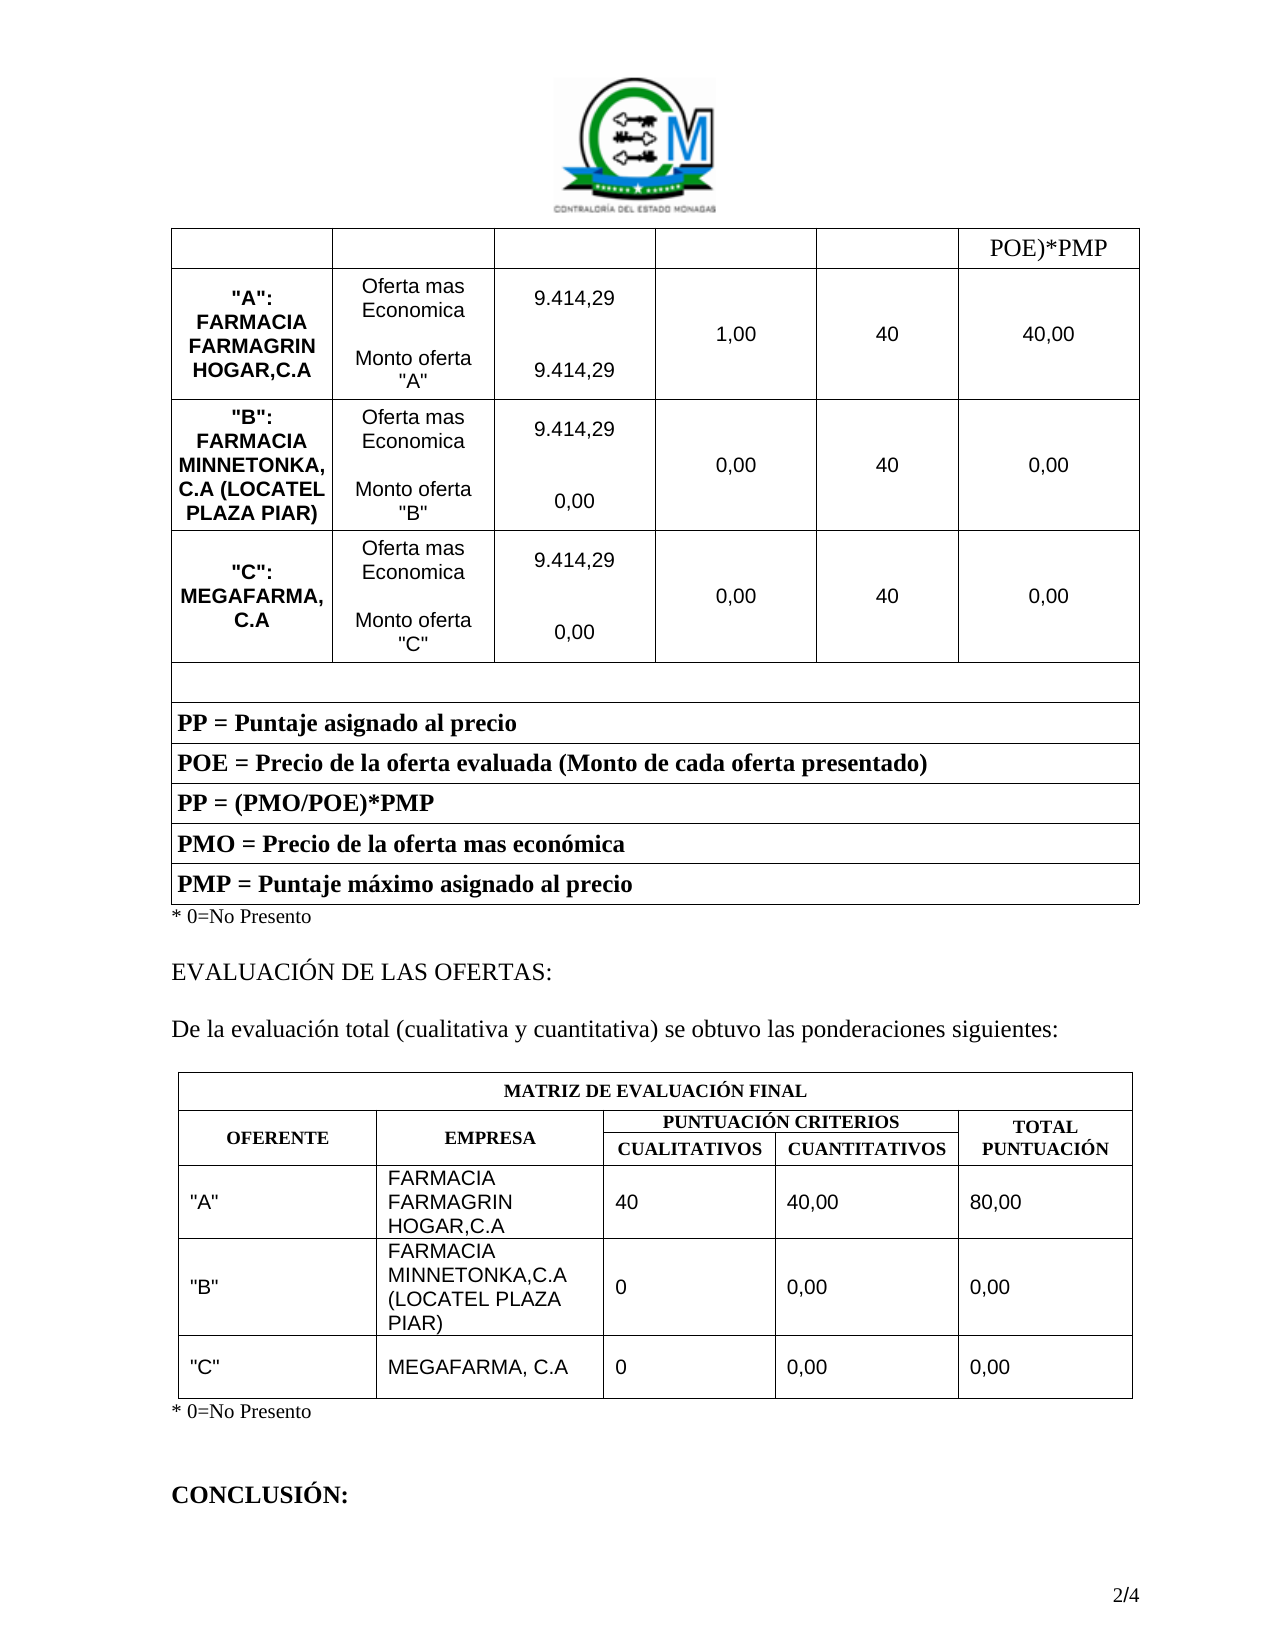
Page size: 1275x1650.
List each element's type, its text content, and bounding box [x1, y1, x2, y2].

table_header MATRIZ DE EVALUACIÓN FINAL [179, 1073, 1132, 1109]
table_cell 40 [817, 531, 958, 662]
table_cell OFERENTE [179, 1111, 376, 1165]
text De la evaluación total (cualitativa y cuantitativa) se obtuvo las ponderaciones siguientes: [171, 1014, 1139, 1043]
table_cell Oferta mas Economica Monto oferta "B" [333, 400, 494, 530]
table_cell PMP = Puntaje máximo asignado al precio [172, 864, 1139, 904]
table_cell 80,00 [959, 1166, 1132, 1238]
table_cell [172, 229, 332, 268]
table_cell PUNTUACIÓN CRITERIOS [604, 1111, 958, 1132]
table_cell FARMACIA MINNETONKA,C.A (LOCATEL PLAZA PIAR) [377, 1239, 603, 1335]
table_cell "A" [179, 1166, 376, 1238]
table_cell TOTAL PUNTUACIÓN [959, 1111, 1132, 1165]
table_cell 0,00 [656, 531, 816, 662]
table_cell "C": MEGAFARMA, C.A [172, 531, 332, 662]
table_cell "B" [179, 1239, 376, 1335]
table_cell 0,00 [959, 1336, 1132, 1398]
table_cell EMPRESA [377, 1111, 603, 1165]
table_cell 0 [604, 1239, 775, 1335]
table_cell 40 [817, 400, 958, 530]
table_cell 40,00 [959, 269, 1139, 399]
table_cell "C" [179, 1336, 376, 1398]
table_cell FARMACIA FARMAGRIN HOGAR,C.A [377, 1166, 603, 1238]
table_cell MEGAFARMA, C.A [377, 1336, 603, 1398]
table_cell "B": FARMACIA MINNETONKA,C.A (LOCATEL PLAZA PIAR) [172, 400, 332, 530]
table_cell [817, 229, 958, 268]
text CONCLUSIÓN: [171, 1481, 1139, 1509]
text EVALUACIÓN DE LAS OFERTAS: [171, 957, 1139, 985]
table_cell PP = Puntaje asignado al precio [172, 703, 1139, 742]
table_cell 40 [817, 269, 958, 399]
table_cell Oferta mas Economica Monto oferta "C" [333, 531, 494, 662]
table_cell 0,00 [776, 1239, 958, 1335]
table_cell PP = (PMO/POE)*PMP [172, 784, 1139, 823]
table_cell 9.414,29 9.414,29 [495, 269, 655, 399]
table_cell 9.414,29 0,00 [495, 400, 655, 530]
table_cell [656, 229, 816, 268]
table_cell CUALITATIVOS [604, 1133, 775, 1165]
table_cell 0,00 [776, 1336, 958, 1398]
text * 0=No Presento [171, 905, 1139, 928]
table_cell "A": FARMACIA FARMAGRIN HOGAR,C.A [172, 269, 332, 399]
table_cell 0,00 [656, 400, 816, 530]
table_cell POE)*PMP [959, 229, 1139, 268]
table_cell [172, 663, 1139, 702]
table_cell PMO = Precio de la oferta mas económica [172, 824, 1139, 863]
table_cell 0 [604, 1336, 775, 1398]
table_cell [495, 229, 655, 268]
table_cell 1,00 [656, 269, 816, 399]
table_cell POE = Precio de la oferta evaluada (Monto de cada oferta presentado) [172, 744, 1139, 783]
text * 0=No Presento [171, 1399, 1139, 1423]
table_cell 0,00 [959, 400, 1139, 530]
table_cell 0,00 [959, 1239, 1132, 1335]
table_cell Oferta mas Economica Monto oferta "A" [333, 269, 494, 399]
table_cell [333, 229, 494, 268]
table_cell CUANTITATIVOS [776, 1133, 958, 1165]
table_cell 40,00 [776, 1166, 958, 1238]
picture [551, 75, 719, 216]
table_cell 9.414,29 0,00 [495, 531, 655, 662]
table_cell 0,00 [959, 531, 1139, 662]
table_cell 40 [604, 1166, 775, 1238]
